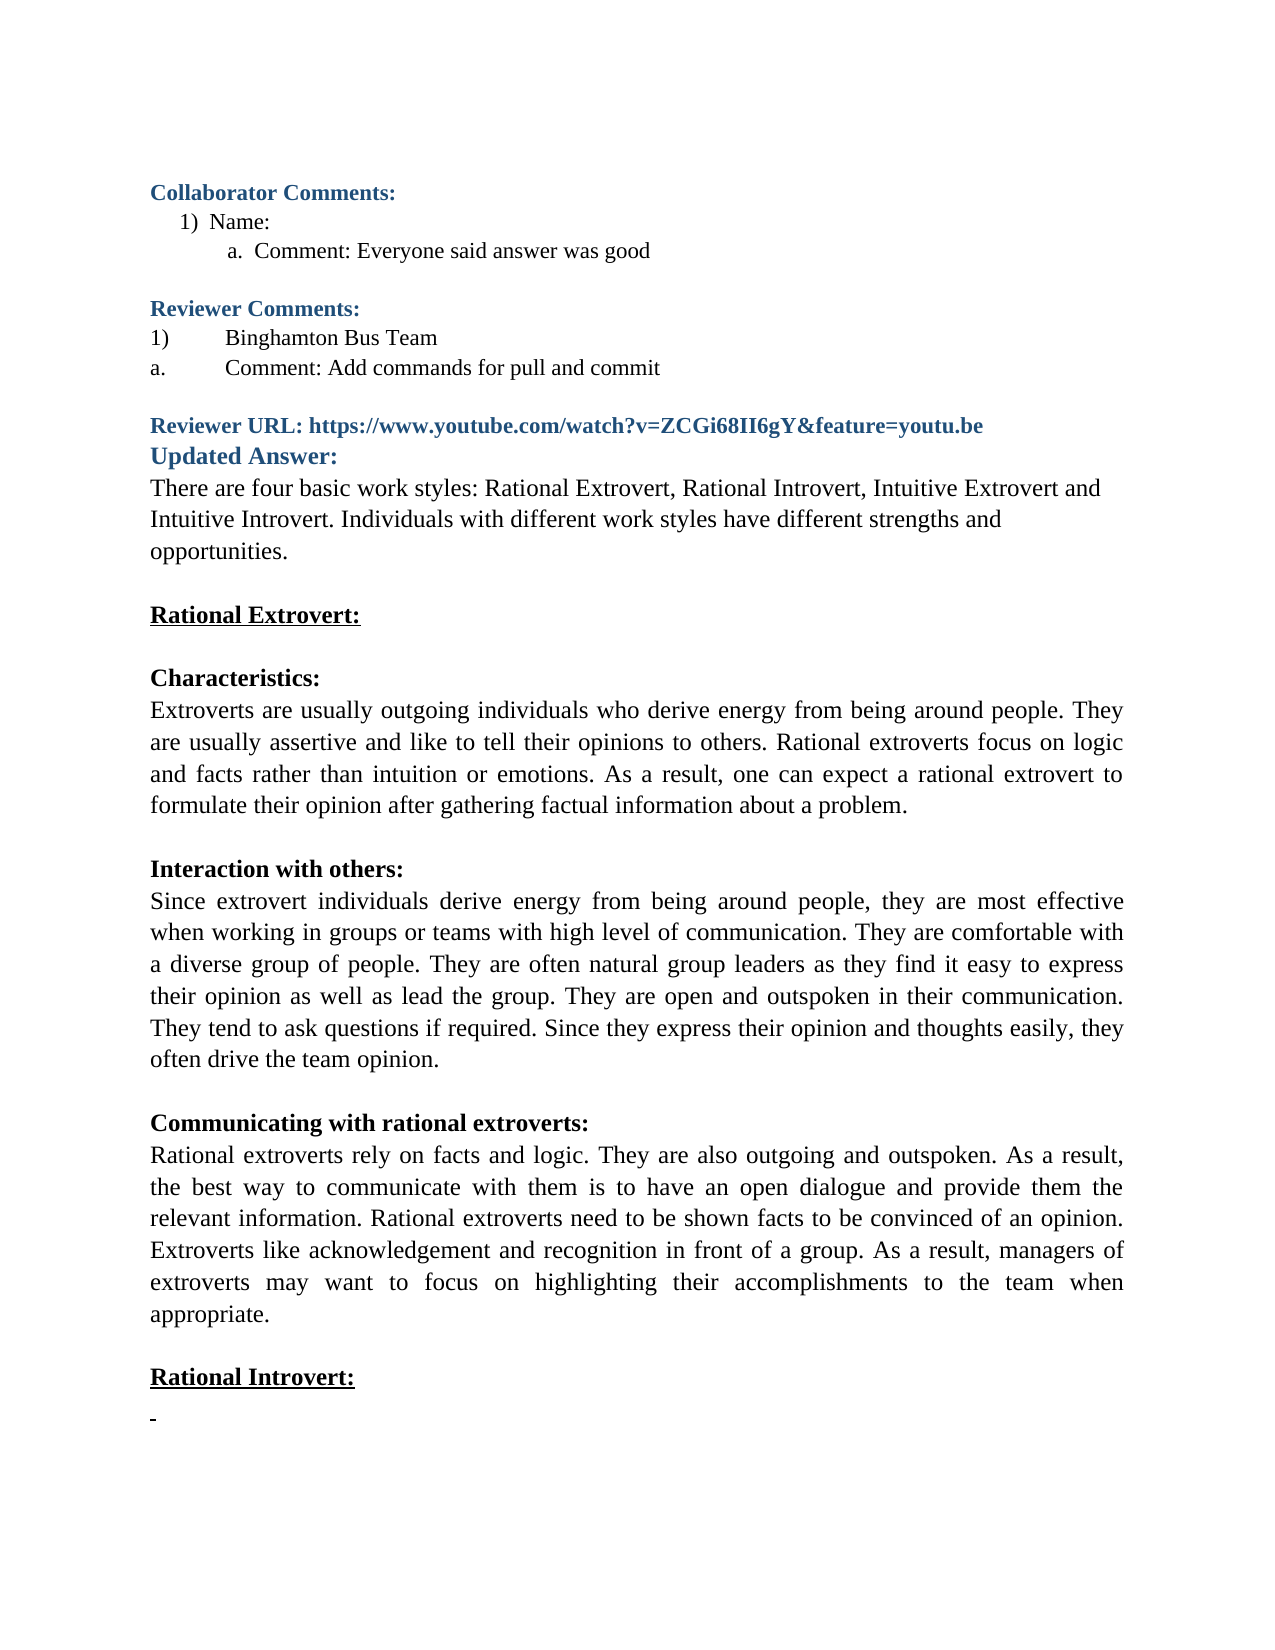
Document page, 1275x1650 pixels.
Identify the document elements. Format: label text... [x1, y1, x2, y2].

text Communicating with rational extroverts: [150, 1109, 1125, 1137]
text Since extrovert individuals derive energy from being around people, they are most effective when working in groups or teams with high level of communication. They are comfortable with a diverse group of people. They are often natural group leaders as they find it easy to express their opinion as well as lead the group. They are open and outspoken in their communication. They tend to ask questions if required. Since they express their opinion and thoughts easily, they often drive the team opinion. [150, 887, 1125, 1073]
text Rational Introvert: [150, 1363, 1125, 1391]
text Rational Extrovert: [150, 601, 1125, 628]
text Characteristics: [150, 664, 1125, 692]
text There are four basic work styles: Rational Extrovert, Rational Introvert, Intuitive Extrovert and Intuitive Introvert. Individuals with different work styles have different strengths and opportunities. [150, 474, 1125, 565]
text Reviewer Comments: [150, 296, 1125, 322]
text a. Comment: Everyone said answer was good [227, 238, 1125, 263]
text 1) Binghamton Bus Team [150, 325, 1125, 351]
text Extroverts are usually outgoing individuals who derive energy from being around people. They are usually assertive and like to tell their opinions to others. Rational extroverts focus on logic and facts rather than intuition or emotions. As a result, one can expect a rational extrovert to formulate their opinion after gathering factual information about a problem. [150, 696, 1125, 819]
text Rational extroverts rely on facts and logic. They are also outgoing and outspoken. As a result, the best way to communicate with them is to have an open dialogue and provide them the relevant information. Rational extroverts need to be shown facts to be convinced of an opinion. Extroverts like acknowledgement and recognition in front of a group. As a result, managers of extroverts may want to focus on highlighting their accomplishments to the team when appropriate. [150, 1141, 1125, 1327]
text Collaborator Comments: [150, 179, 1125, 205]
text a. Comment: Add commands for pull and commit [150, 354, 1125, 380]
text Interaction with others: [150, 855, 1125, 883]
text Updated Answer: [150, 442, 1125, 470]
text Reviewer URL: https://www.youtube.com/watch?v=ZCGi68II6gY&feature=youtu.be [150, 413, 1125, 438]
text 1) Name: [179, 209, 1125, 234]
